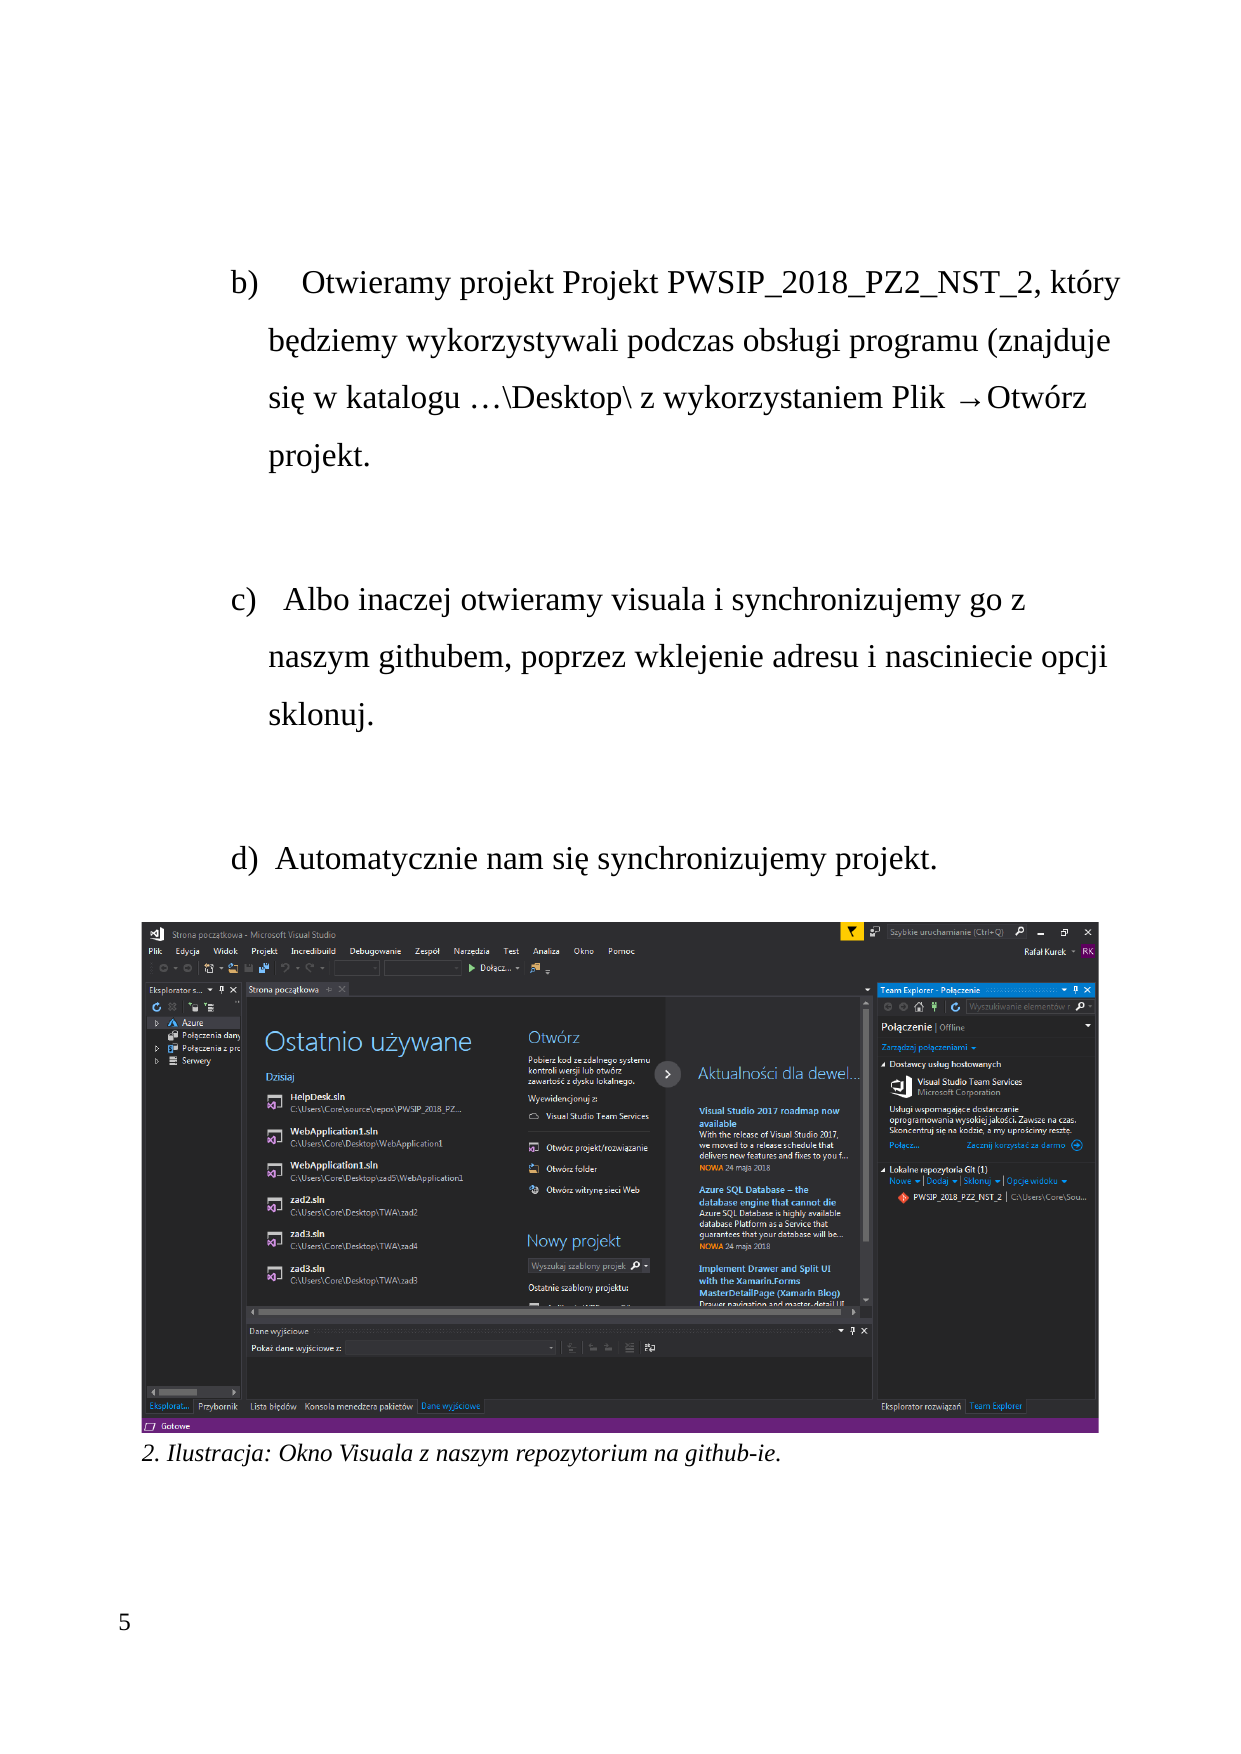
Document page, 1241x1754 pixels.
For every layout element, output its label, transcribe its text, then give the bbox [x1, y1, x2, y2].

list Automatycznie nam się synchronizujemy projekt. [231, 838, 1122, 876]
list Albo inaczej otwieramy visuala i synchronizujemy go z naszym githubem, poprzez wklejenie adresu i nasciniecie opcji sklonuj. [231, 579, 1122, 732]
list Otwieramy projekt Projekt PWSIP_2018_PZ2_NST_2, który będziemy wykorzystywali podczas obsługi programu (znajduje się w katalogu …\Desktop\ z wykorzystaniem Plik →Otwórz projekt. [231, 262, 1122, 473]
list 2. Ilustracja: Okno Visuala z naszym repozytorium na github-ie. [142, 1433, 1098, 1466]
picture [141, 922, 1099, 1433]
